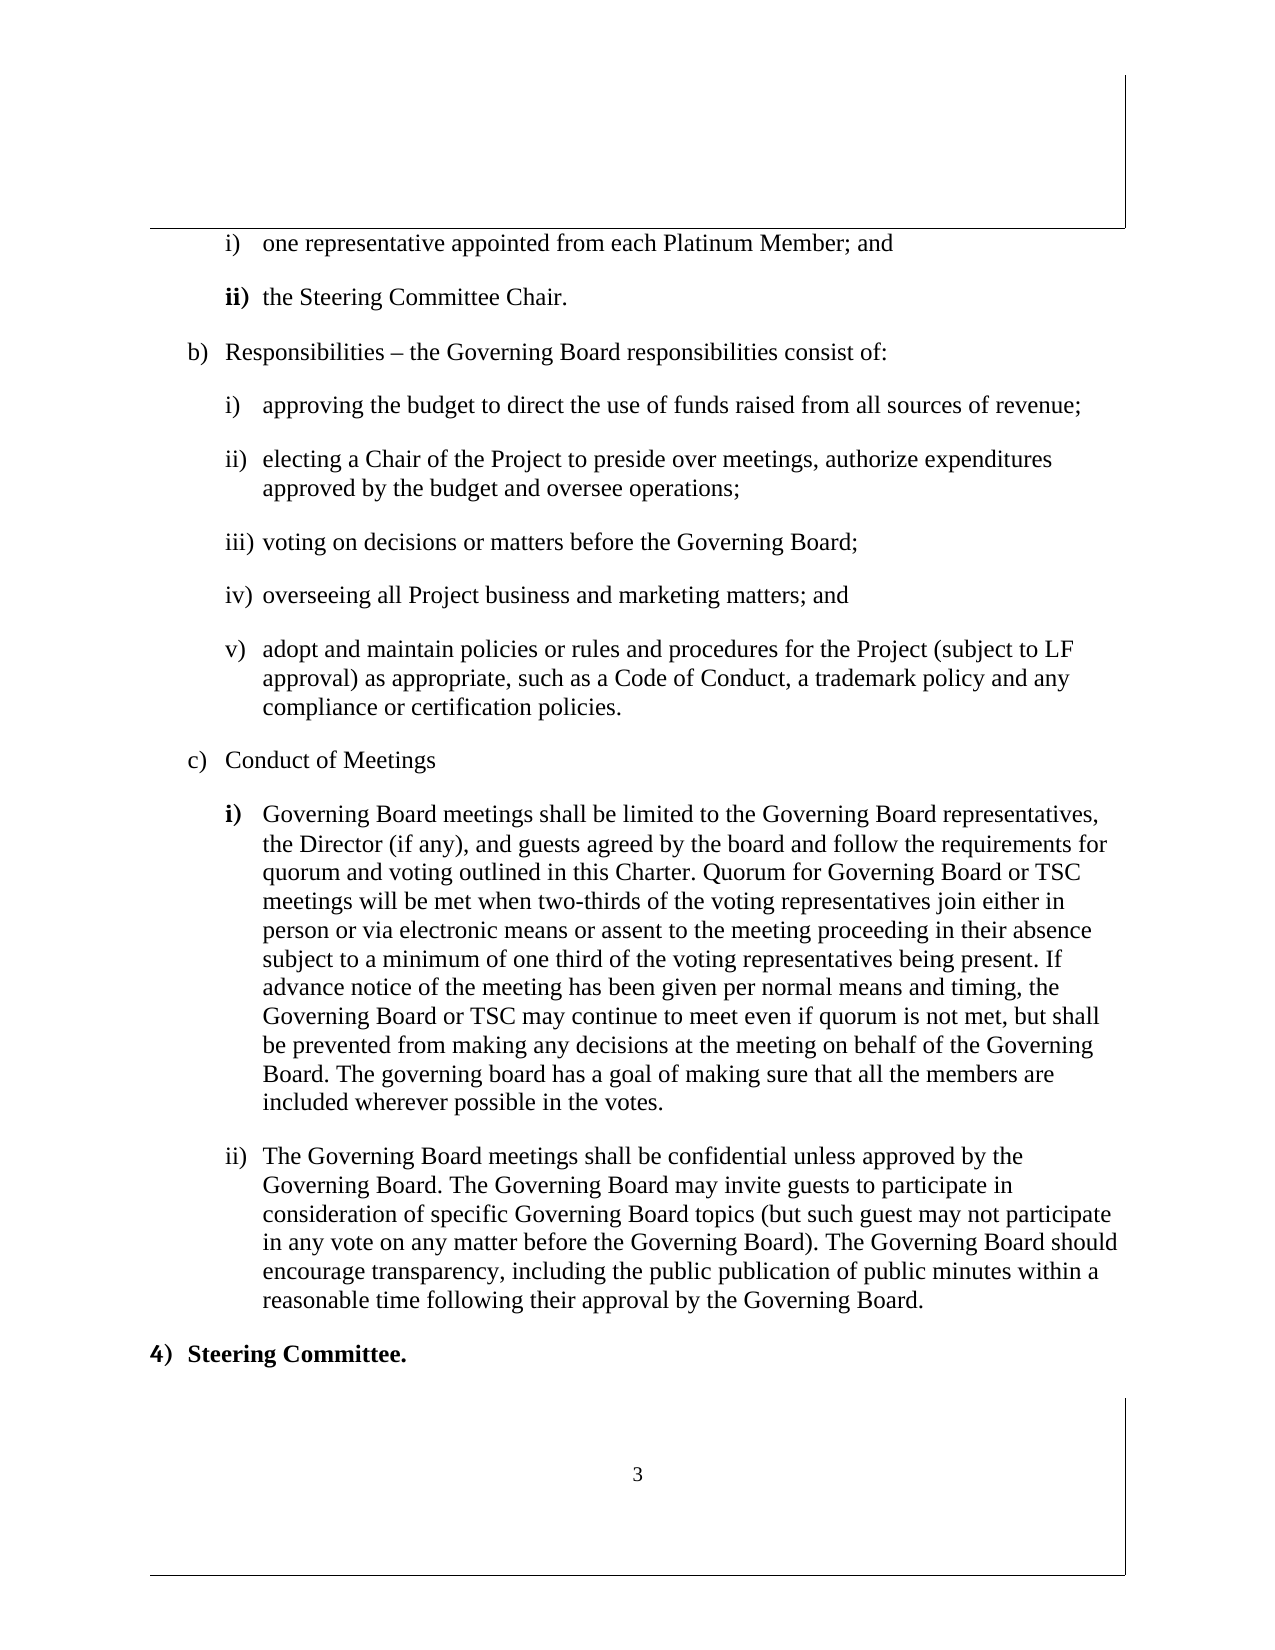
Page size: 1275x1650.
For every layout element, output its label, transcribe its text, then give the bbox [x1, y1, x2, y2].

subtitle electing a Chair of the Project to preside over meetings, authorize expenditures approved by the budget and oversee operations; [225, 444, 1125, 502]
subtitle voting on decisions or matters before the Governing Board; [225, 527, 1125, 555]
subtitle Conduct of Meetings [187, 745, 1125, 774]
subtitle overseeing all Project business and marketing matters; and [225, 580, 1125, 609]
subtitle approving the budget to direct the use of funds raised from all sources of revenue; [225, 390, 1125, 419]
subtitle the Steering Committee Chair. [225, 282, 1125, 312]
subtitle Governing Board meetings shall be limited to the Governing Board representatives, the Director (if any), and guests agreed by the board and follow the requirements for quorum and voting outlined in this Charter. Quorum for Governing Board or TSC meetings will be met when two-thirds of the voting representatives join either in person or via electronic means or assent to the meeting proceeding in their absence subject to a minimum of one third of the voting representatives being present. If advance notice of the meeting has been given per normal means and timing, the Governing Board or TSC may continue to meet even if quorum is not met, but shall be prevented from making any decisions at the meeting on behalf of the Governing Board. The governing board has a goal of making sure that all the members are included wherever possible in the votes. [225, 799, 1125, 1116]
subtitle The Governing Board meetings shall be confidential unless approved by the Governing Board. The Governing Board may invite guests to participate in consideration of specific Governing Board topics (but such guest may not participate in any vote on any matter before the Governing Board). The Governing Board should encourage transparency, including the public publication of public minutes within a reasonable time following their approval by the Governing Board. [225, 1141, 1125, 1314]
subtitle adopt and maintain policies or rules and procedures for the Project (subject to LF approval) as appropriate, such as a Code of Conduct, a trademark policy and any compliance or certification policies. [225, 634, 1125, 720]
subtitle one representative appointed from each Platinum Member; and [225, 228, 1125, 257]
subtitle Responsibilities – the Governing Board responsibilities consist of: [187, 337, 1125, 365]
subtitle Steering Committee. [150, 1339, 1125, 1368]
